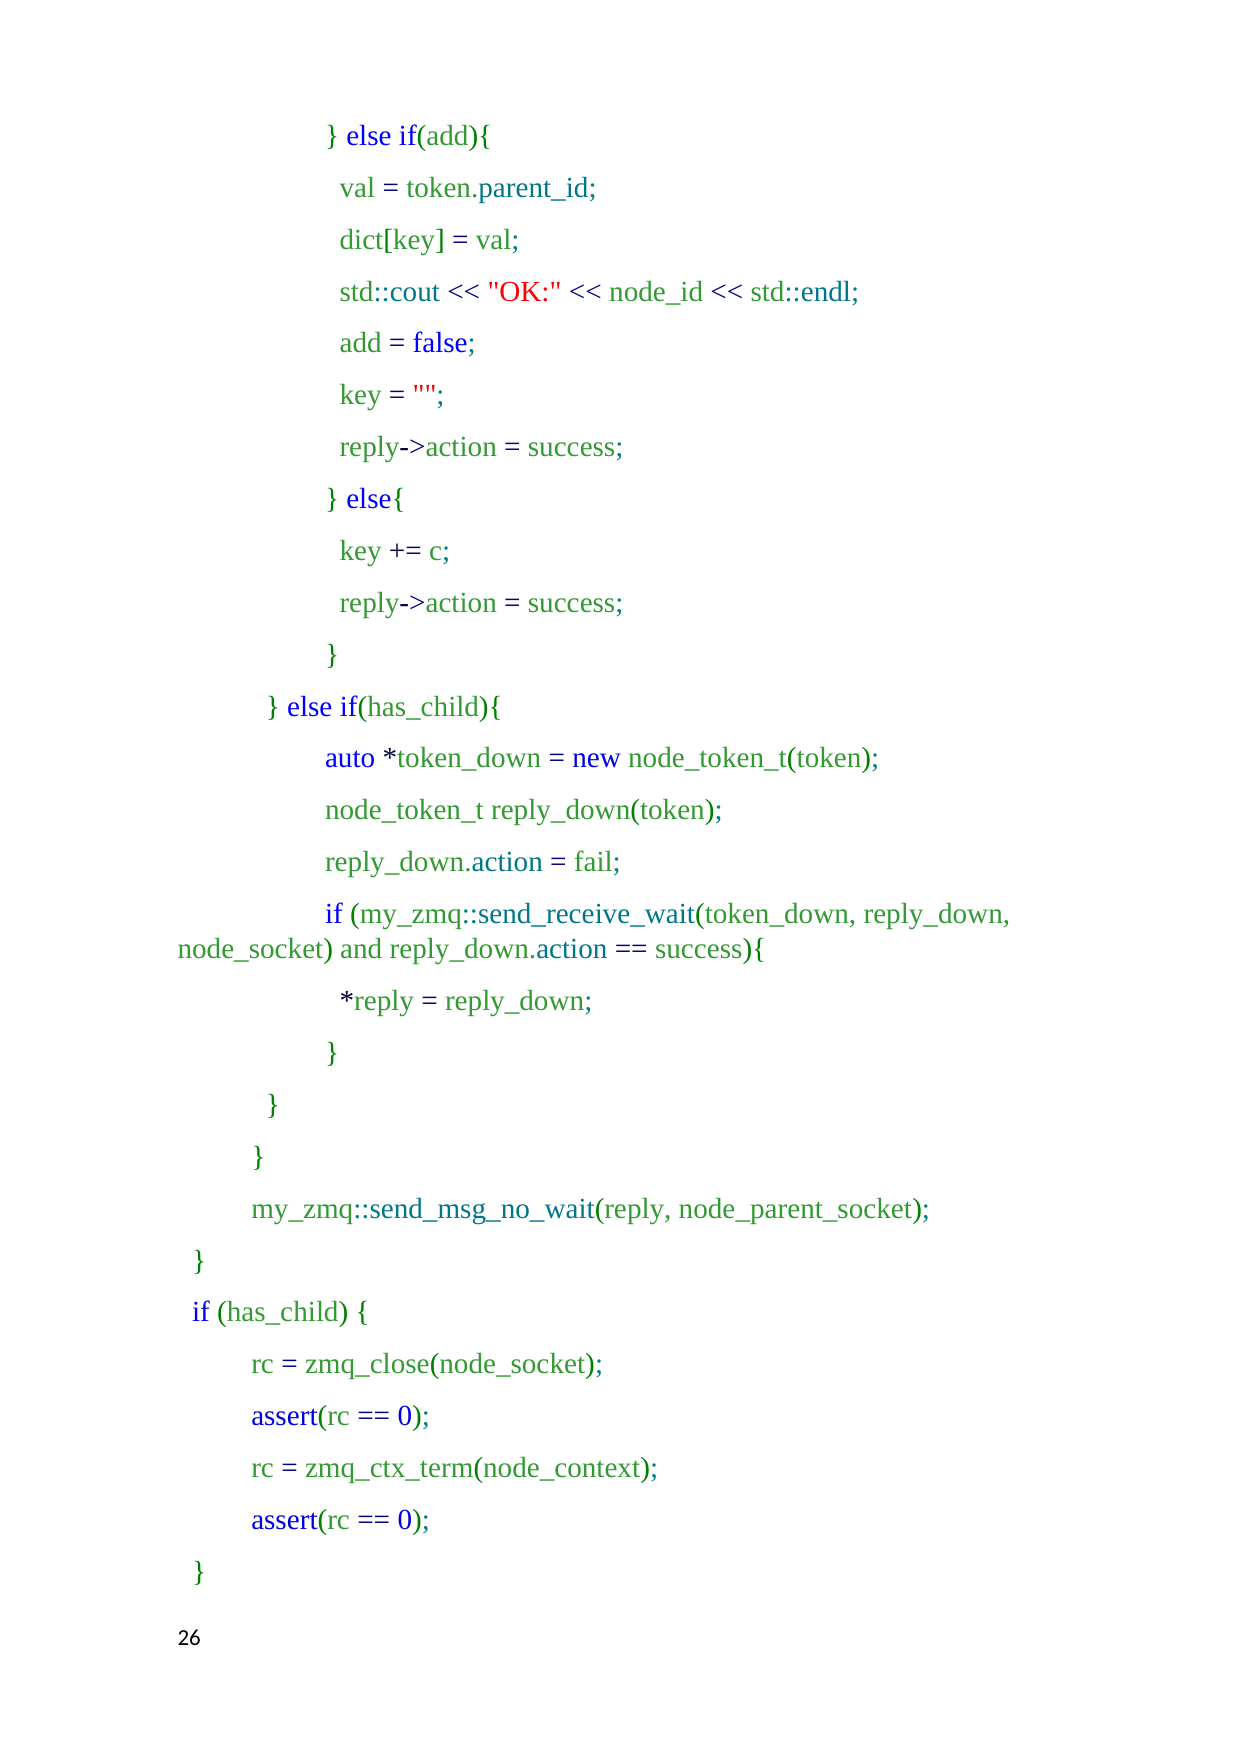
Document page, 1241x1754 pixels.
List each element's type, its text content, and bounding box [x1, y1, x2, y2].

text assert(rc == 0); [177, 1398, 1152, 1432]
text } [177, 1243, 1152, 1276]
text key = ""; [177, 377, 1152, 411]
text reply_down.action = fail; [177, 844, 1152, 878]
text } [177, 1554, 1152, 1587]
text rc = zmq_close(node_socket); [177, 1346, 1152, 1380]
text my_zmq::send_msg_no_wait(reply, node_parent_socket); [177, 1191, 1152, 1224]
text assert(rc == 0); [177, 1502, 1152, 1536]
text } [177, 1035, 1152, 1069]
text } [177, 637, 1152, 670]
text add = false; [177, 326, 1152, 359]
text rc = zmq_ctx_term(node_context); [177, 1450, 1152, 1484]
text node_token_t reply_down(token); [177, 792, 1152, 826]
text if (has_child) { [177, 1294, 1152, 1328]
text key += c; [177, 533, 1152, 567]
text } else if(add){ [177, 118, 1152, 152]
text } else if(has_child){ [177, 689, 1152, 722]
text val = token.parent_id; [177, 170, 1152, 203]
text } [177, 1139, 1152, 1172]
text reply->action = success; [177, 585, 1152, 618]
text } [177, 1087, 1152, 1121]
text auto *token_down = new node_token_t(token); [177, 741, 1152, 774]
text std::cout << "OK:" << node_id << std::endl; [177, 274, 1152, 307]
text if (my_zmq::send_receive_wait(token_down, reply_down, node_socket) and reply_down.action == success){ [177, 896, 1152, 965]
text reply->action = success; [177, 429, 1152, 463]
text dict[key] = val; [177, 222, 1152, 255]
text *reply = reply_down; [177, 983, 1152, 1017]
text } else{ [177, 481, 1152, 515]
